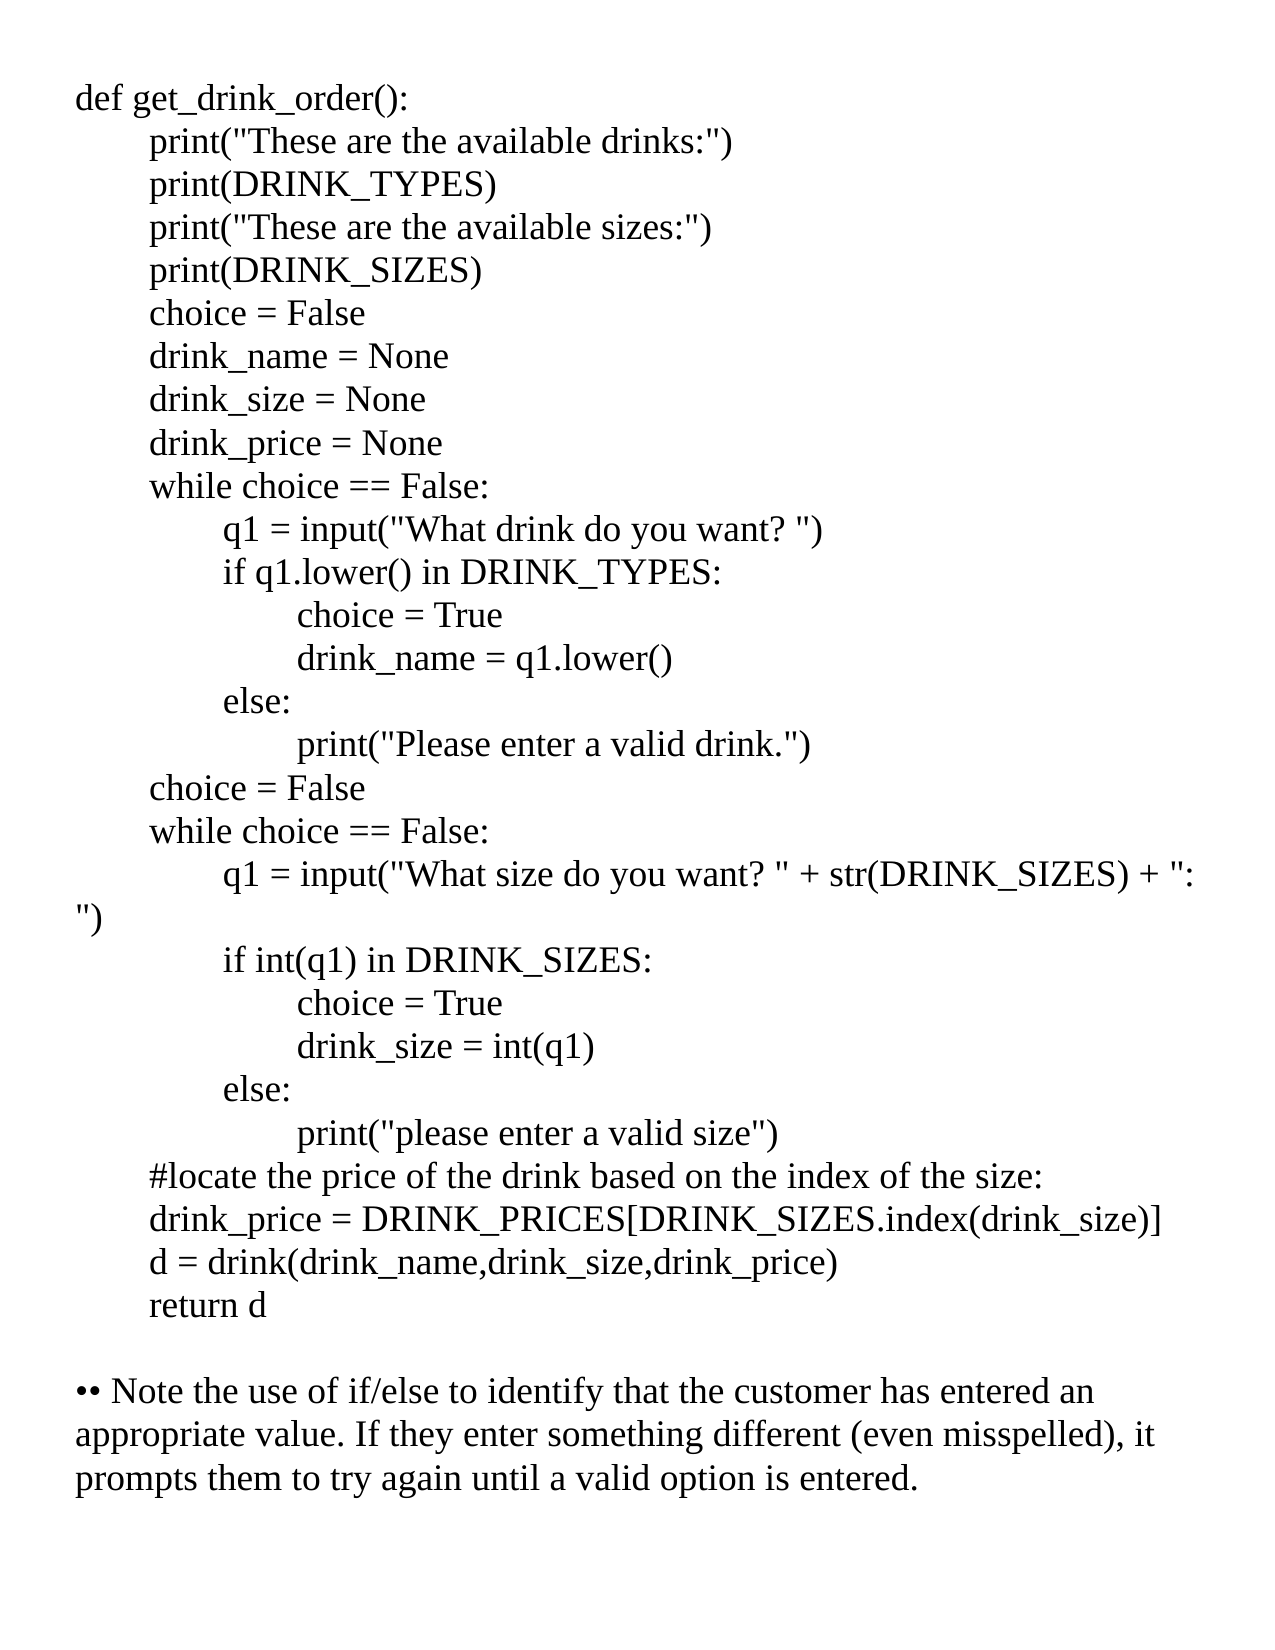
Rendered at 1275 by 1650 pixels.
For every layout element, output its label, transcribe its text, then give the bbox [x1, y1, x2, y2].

text drink_size = None [75, 377, 1200, 420]
text print("These are the available sizes:") [75, 204, 1200, 247]
text print("please enter a valid size") [75, 1110, 1200, 1153]
text while choice == False: [75, 808, 1200, 851]
text else: [75, 1067, 1200, 1110]
text choice = True [75, 981, 1200, 1024]
text print("Please enter a valid drink.") [75, 722, 1200, 765]
text choice = True [75, 592, 1200, 636]
text •• Note the use of if/else to identify that the customer has entered an appropriate value. If they enter something different (even misspelled), it prompts them to try again until a valid option is entered. [75, 1369, 1200, 1498]
text #locate the price of the drink based on the index of the size: [75, 1153, 1200, 1196]
text print(DRINK_TYPES) [75, 161, 1200, 204]
text drink_price = DRINK_PRICES[DRINK_SIZES.index(drink_size)] [75, 1196, 1200, 1239]
text drink_name = None [75, 334, 1200, 377]
text if q1.lower() in DRINK_TYPES: [75, 549, 1200, 592]
text if int(q1) in DRINK_SIZES: [75, 937, 1200, 981]
text d = drink(drink_name,drink_size,drink_price) [75, 1239, 1200, 1282]
text choice = False [75, 291, 1200, 334]
text print("These are the available drinks:") [75, 118, 1200, 161]
text print(DRINK_SIZES) [75, 247, 1200, 291]
text choice = False [75, 765, 1200, 808]
text drink_name = q1.lower() [75, 636, 1200, 679]
text while choice == False: [75, 463, 1200, 506]
text q1 = input("What drink do you want? ") [75, 506, 1200, 549]
text drink_price = None [75, 420, 1200, 463]
text drink_size = int(q1) [75, 1024, 1200, 1067]
text else: [75, 679, 1200, 722]
text def get_drink_order(): [75, 75, 1200, 118]
text return d [75, 1282, 1200, 1326]
text q1 = input("What size do you want? " + str(DRINK_SIZES) + ": ") [75, 851, 1200, 937]
